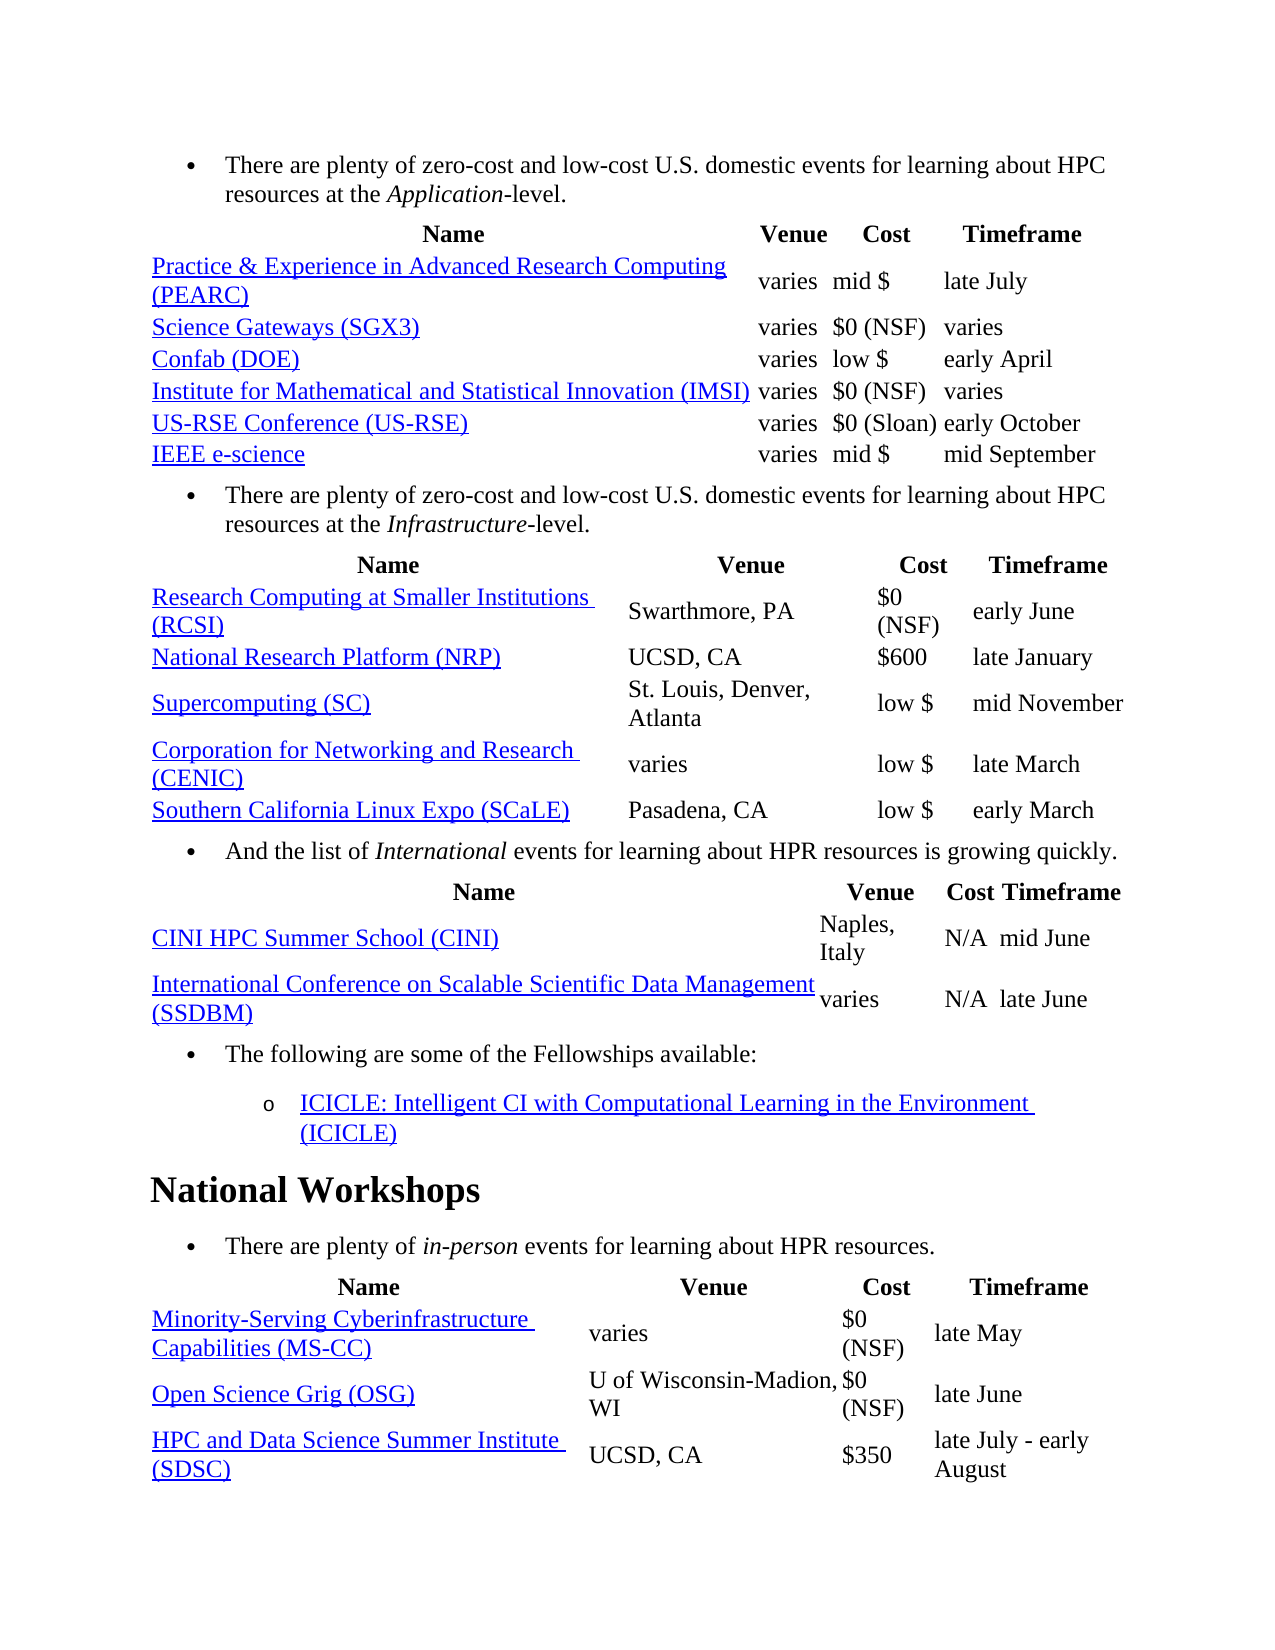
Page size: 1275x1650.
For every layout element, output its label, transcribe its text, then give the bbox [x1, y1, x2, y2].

table_cell Supercomputing (SC) [150, 673, 626, 733]
table_header Venue [818, 875, 943, 907]
table_cell HPC and Data Science Summer Institute (SDSC) [150, 1424, 587, 1484]
table_header Venue [756, 218, 831, 250]
table_header Timeframe [998, 875, 1125, 907]
table_cell varies [756, 342, 831, 374]
table_cell varies [756, 406, 831, 438]
table_cell varies [756, 438, 831, 470]
subtitle National Workshops [150, 1167, 1125, 1211]
table_cell IEEE e-science [150, 438, 756, 470]
table_header Venue [587, 1271, 840, 1302]
table_cell varies [626, 733, 876, 794]
table_cell UCSD, CA [587, 1424, 840, 1484]
table_cell early June [971, 580, 1125, 641]
table_cell varies [942, 310, 1102, 342]
table_cell low $ [831, 342, 942, 374]
table_cell mid $ [831, 250, 942, 310]
table_cell late June [998, 968, 1125, 1028]
table_header Venue [626, 548, 876, 580]
table_cell late June [933, 1363, 1125, 1424]
list There are plenty of in-person events for learning about HPR resources. [187, 1231, 1125, 1260]
table_header Timeframe [933, 1271, 1125, 1302]
table_header Cost [943, 875, 998, 907]
table_header Cost [876, 548, 971, 580]
table_cell Practice & Experience in Advanced Research Computing (PEARC) [150, 250, 756, 310]
table_cell early October [942, 406, 1102, 438]
table_cell mid November [971, 673, 1125, 733]
list There are plenty of zero-cost and low-cost U.S. domestic events for learning about HPC resources at the Application-level. [187, 150, 1125, 207]
table_cell low $ [876, 673, 971, 733]
table_cell $0 (NSF) [840, 1363, 932, 1424]
table_cell U of Wisconsin-Madion, WI [587, 1363, 840, 1424]
table_cell varies [587, 1303, 840, 1363]
table_header Cost [840, 1271, 932, 1302]
table_cell Swarthmore, PA [626, 580, 876, 641]
table_cell mid $ [831, 438, 942, 470]
table_cell varies [756, 250, 831, 310]
table_cell early March [971, 794, 1125, 826]
table_cell Corporation for Networking and Research (CENIC) [150, 733, 626, 794]
table_cell Minority-Serving Cyberinfrastructure Capabilities (MS-CC) [150, 1303, 587, 1363]
list ICICLE: Intelligent CI with Computational Learning in the Environment (ICICLE) [262, 1088, 1125, 1147]
table_cell low $ [876, 794, 971, 826]
table_cell $0 (NSF) [831, 310, 942, 342]
table_cell US-RSE Conference (US-RSE) [150, 406, 756, 438]
table_cell Pasadena, CA [626, 794, 876, 826]
table_cell late May [933, 1303, 1125, 1363]
table_cell Naples, Italy [818, 907, 943, 968]
table_cell varies [756, 310, 831, 342]
table_cell late March [971, 733, 1125, 794]
table_cell National Research Platform (NRP) [150, 641, 626, 672]
table_cell Research Computing at Smaller Institutions (RCSI) [150, 580, 626, 641]
table_cell UCSD, CA [626, 641, 876, 672]
table_header Name [150, 1271, 587, 1302]
table_cell $0 (Sloan) [831, 406, 942, 438]
table_cell International Conference on Scalable Scientific Data Management (SSDBM) [150, 968, 818, 1028]
table_cell Open Science Grig (OSG) [150, 1363, 587, 1424]
table_cell Science Gateways (SGX3) [150, 310, 756, 342]
table_cell varies [756, 374, 831, 406]
table_cell St. Louis, Denver, Atlanta [626, 673, 876, 733]
list There are plenty of zero-cost and low-cost U.S. domestic events for learning about HPC resources at the Infrastructure-level. [187, 480, 1125, 538]
table_cell early April [942, 342, 1102, 374]
table_cell $600 [876, 641, 971, 672]
table_cell $0 (NSF) [840, 1303, 932, 1363]
table_cell mid September [942, 438, 1102, 470]
table_cell Confab (DOE) [150, 342, 756, 374]
table_cell Institute for Mathematical and Statistical Innovation (IMSI) [150, 374, 756, 406]
table_cell late January [971, 641, 1125, 672]
table_cell $350 [840, 1424, 932, 1484]
table_cell Southern California Linux Expo (SCaLE) [150, 794, 626, 826]
list And the list of International events for learning about HPR resources is growing quickly. [187, 836, 1125, 865]
table_header Name [150, 218, 756, 250]
table_cell N/A [943, 968, 998, 1028]
table_cell varies [942, 374, 1102, 406]
table_cell N/A [943, 907, 998, 968]
table_cell $0 (NSF) [831, 374, 942, 406]
list The following are some of the Fellowships available: [187, 1039, 1125, 1067]
table_header Timeframe [971, 548, 1125, 580]
table_cell mid June [998, 907, 1125, 968]
table_cell varies [818, 968, 943, 1028]
table_cell CINI HPC Summer School (CINI) [150, 907, 818, 968]
table_header Cost [831, 218, 942, 250]
table_header Name [150, 548, 626, 580]
table_cell late July [942, 250, 1102, 310]
table_header Timeframe [942, 218, 1102, 250]
table_cell late July - early August [933, 1424, 1125, 1484]
table_cell $0 (NSF) [876, 580, 971, 641]
table_cell low $ [876, 733, 971, 794]
table_header Name [150, 875, 818, 907]
